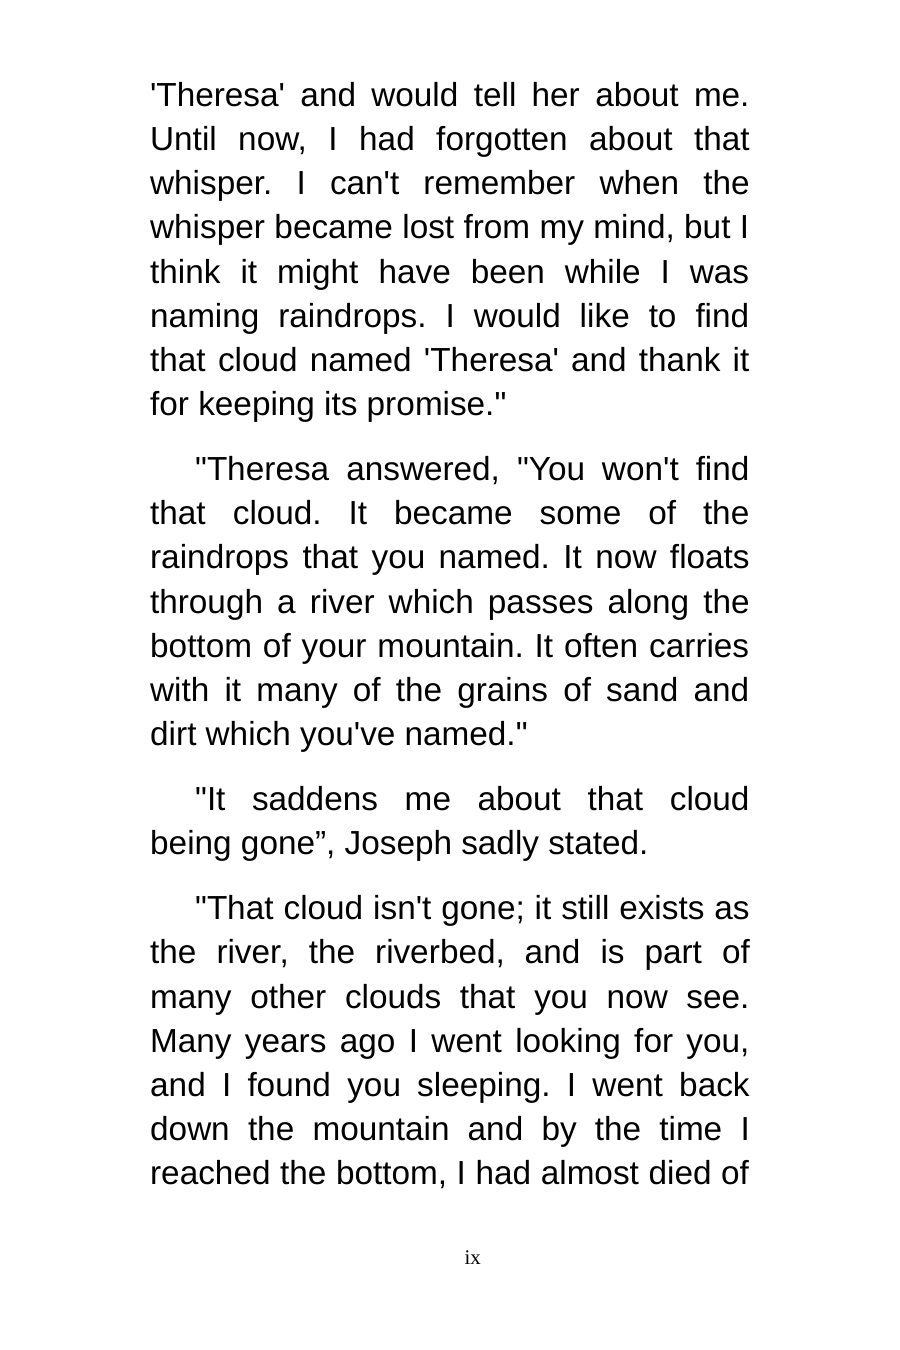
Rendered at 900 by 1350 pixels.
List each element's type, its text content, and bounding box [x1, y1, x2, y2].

text "It saddens me about that cloud being gone”, Joseph sadly stated. [150, 779, 750, 862]
text "That cloud isn't gone; it still exists as the river, the riverbed, and is part of many other clouds that you now see. Many years ago I went looking for you, and I found you sleeping. I went back down the mountain and by the time I reached the bottom, I had almost died of [150, 888, 750, 1192]
text 'Theresa' and would tell her about me. Until now, I had forgotten about that whisper. I can't remember when the whisper became lost from my mind, but I think it might have been while I was naming raindrops. I would like to find that cloud named 'Theresa' and thank it for keeping its promise." [150, 75, 750, 423]
text "Theresa answered, "You won't find that cloud. It became some of the raindrops that you named. It now floats through a river which passes along the bottom of your mountain. It often carries with it many of the grains of sand and dirt which you've named." [150, 449, 750, 753]
